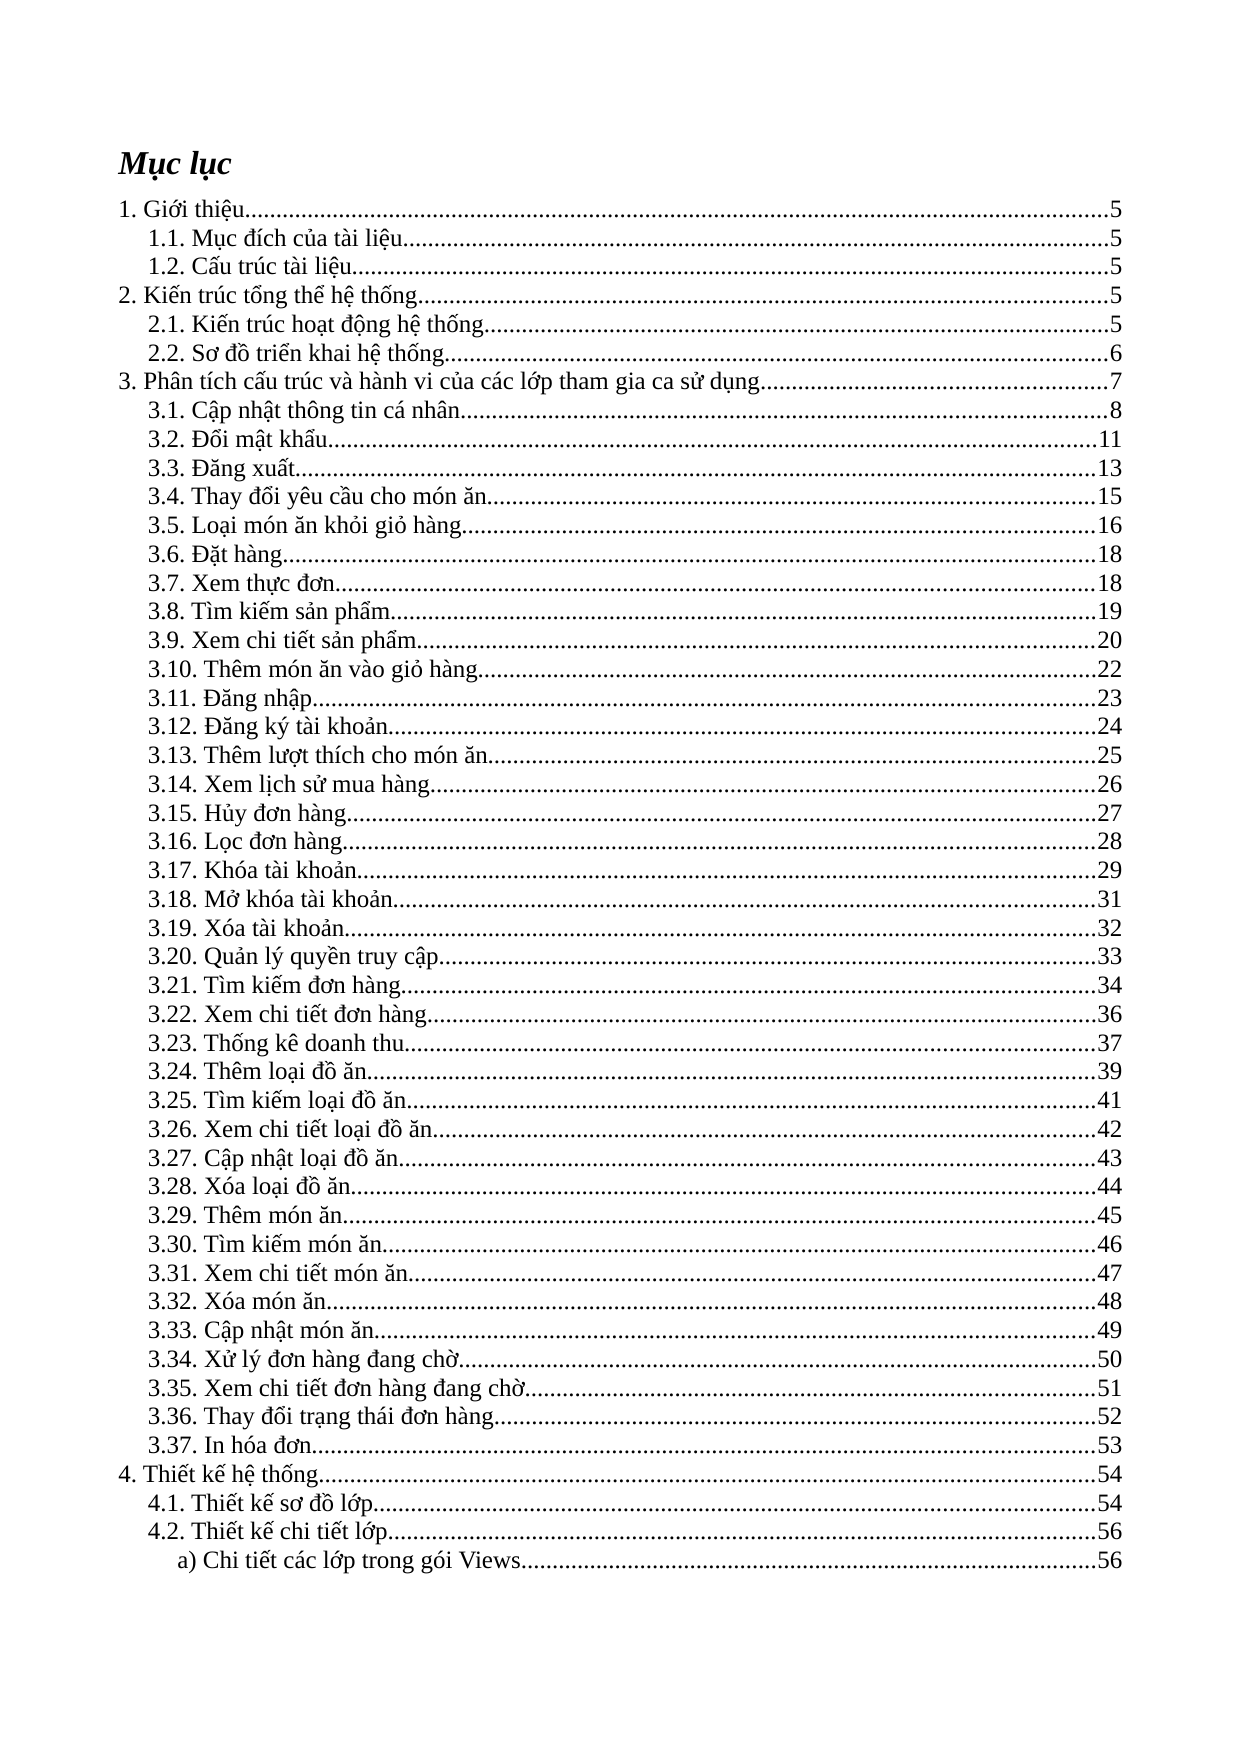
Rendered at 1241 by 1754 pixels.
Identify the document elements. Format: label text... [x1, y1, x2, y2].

text 3.34. Xử lý đơn hàng đang chờ 50 [148, 1344, 1122, 1373]
text 3.9. Xem chi tiết sản phẩm 20 [148, 625, 1122, 654]
text 3.18. Mở khóa tài khoản 31 [148, 884, 1122, 913]
text 3.1. Cập nhật thông tin cá nhân 8 [148, 395, 1122, 424]
text 3.20. Quản lý quyền truy cập 33 [148, 941, 1122, 970]
text 1. Giới thiệu 5 [118, 194, 1122, 223]
text 3.2. Đổi mật khẩu 11 [148, 424, 1122, 453]
text 3. Phân tích cấu trúc và hành vi của các lớp tham gia ca sử dụng 7 [118, 366, 1122, 395]
text 3.28. Xóa loại đồ ăn 44 [148, 1171, 1122, 1200]
text 3.21. Tìm kiếm đơn hàng 34 [148, 970, 1122, 999]
text 3.36. Thay đổi trạng thái đơn hàng 52 [148, 1401, 1122, 1430]
subtitle Mục lục [118, 143, 1122, 181]
text 4.2. Thiết kế chi tiết lớp 56 [148, 1516, 1122, 1545]
text 3.7. Xem thực đơn 18 [148, 568, 1122, 596]
text 3.32. Xóa món ăn 48 [148, 1286, 1122, 1315]
text 3.33. Cập nhật món ăn 49 [148, 1315, 1122, 1344]
text 3.27. Cập nhật loại đồ ăn 43 [148, 1143, 1122, 1171]
text 3.13. Thêm lượt thích cho món ăn 25 [148, 740, 1122, 769]
text 3.16. Lọc đơn hàng 28 [148, 826, 1122, 855]
text 3.11. Đăng nhập 23 [148, 683, 1122, 711]
text 3.30. Tìm kiếm món ăn 46 [148, 1229, 1122, 1258]
text 2.2. Sơ đồ triển khai hệ thống 6 [148, 338, 1122, 366]
text 3.14. Xem lịch sử mua hàng 26 [148, 769, 1122, 798]
text 3.10. Thêm món ăn vào giỏ hàng 22 [148, 654, 1122, 683]
text 3.19. Xóa tài khoản 32 [148, 913, 1122, 941]
text 3.15. Hủy đơn hàng 27 [148, 798, 1122, 826]
text 3.8. Tìm kiếm sản phẩm 19 [148, 596, 1122, 625]
text 3.29. Thêm món ăn 45 [148, 1200, 1122, 1229]
text 3.6. Đặt hàng 18 [148, 539, 1122, 568]
text 1.2. Cấu trúc tài liệu 5 [148, 251, 1122, 280]
text 3.31. Xem chi tiết món ăn 47 [148, 1258, 1122, 1286]
text 3.5. Loại món ăn khỏi giỏ hàng 16 [148, 510, 1122, 539]
text 3.25. Tìm kiếm loại đồ ăn 41 [148, 1085, 1122, 1114]
text 4. Thiết kế hệ thống 54 [118, 1459, 1122, 1488]
text 2.1. Kiến trúc hoạt động hệ thống 5 [148, 309, 1122, 338]
text 3.23. Thống kê doanh thu 37 [148, 1028, 1122, 1056]
text 3.22. Xem chi tiết đơn hàng 36 [148, 999, 1122, 1028]
text 1.1. Mục đích của tài liệu 5 [148, 223, 1122, 251]
text 3.3. Đăng xuất 13 [148, 453, 1122, 481]
text 4.1. Thiết kế sơ đồ lớp 54 [148, 1488, 1122, 1516]
text 3.24. Thêm loại đồ ăn 39 [148, 1056, 1122, 1085]
text 2. Kiến trúc tổng thể hệ thống 5 [118, 280, 1122, 309]
text 3.26. Xem chi tiết loại đồ ăn 42 [148, 1114, 1122, 1143]
text 3.4. Thay đổi yêu cầu cho món ăn 15 [148, 481, 1122, 510]
text 3.17. Khóa tài khoản 29 [148, 855, 1122, 884]
text 3.12. Đăng ký tài khoản 24 [148, 711, 1122, 740]
text a) Chi tiết các lớp trong gói Views 56 [177, 1545, 1122, 1574]
text 3.35. Xem chi tiết đơn hàng đang chờ 51 [148, 1373, 1122, 1401]
text 3.37. In hóa đơn 53 [148, 1430, 1122, 1459]
